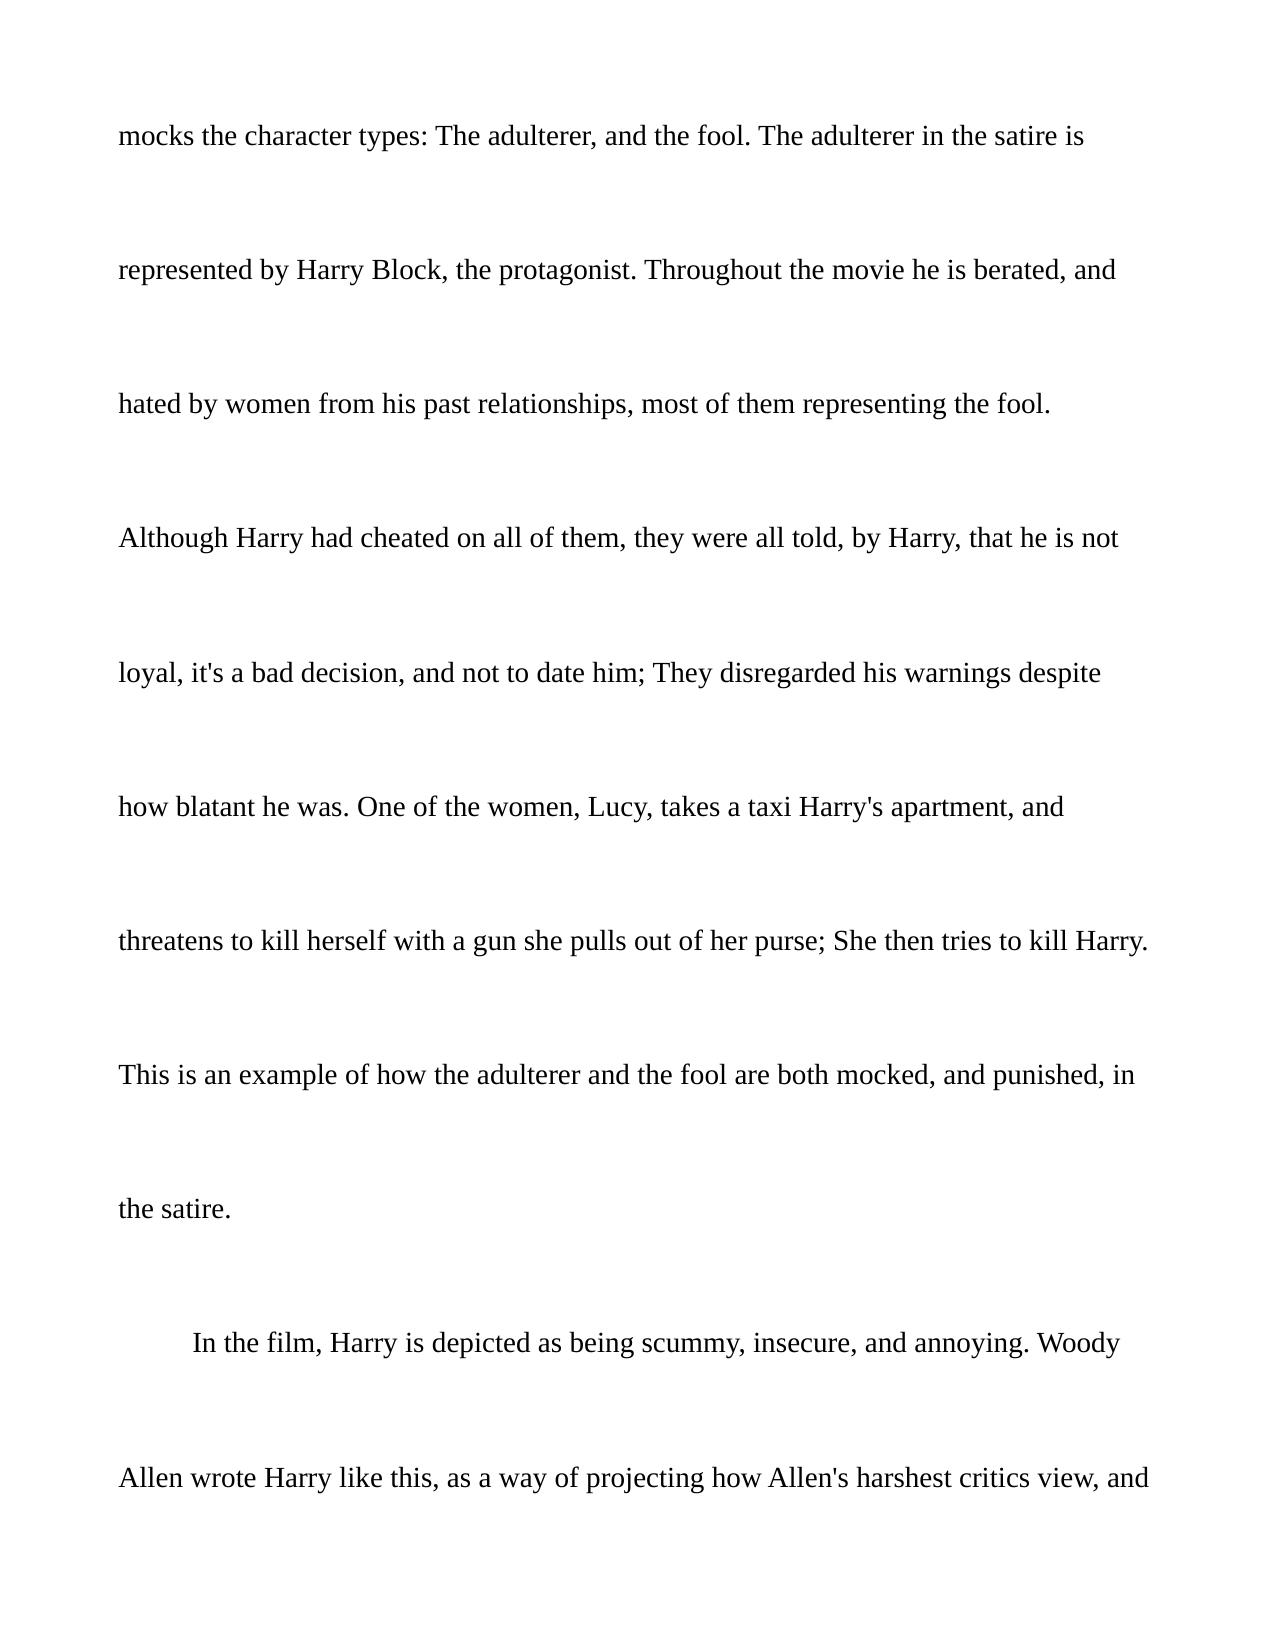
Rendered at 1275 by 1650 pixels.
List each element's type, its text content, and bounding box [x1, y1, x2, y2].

text hated by women from his past relationships, most of them representing the fool. [118, 386, 1157, 420]
text represented by Harry Block, the protagonist. Throughout the movie he is berated, and [118, 252, 1157, 286]
text mocks the character types: The adulterer, and the fool. The adulterer in the satire is [118, 118, 1157, 152]
text Although Harry had cheated on all of them, they were all told, by Harry, that he is not [118, 521, 1157, 554]
text the satire. [118, 1191, 1157, 1225]
text how blatant he was. One of the women, Lucy, takes a taxi Harry's apartment, and [118, 789, 1157, 822]
text loyal, it's a bad decision, and not to date him; They disregarded his warnings despite [118, 655, 1157, 688]
text threatens to kill herself with a gun she pulls out of her purse; She then tries to kill Harry. [118, 923, 1157, 957]
text Allen wrote Harry like this, as a way of projecting how Allen's harshest critics view, and [118, 1460, 1157, 1493]
text This is an example of how the adulterer and the fool are both mocked, and punished, in [118, 1057, 1157, 1091]
text In the film, Harry is depicted as being scummy, insecure, and annoying. Woody [118, 1326, 1157, 1359]
